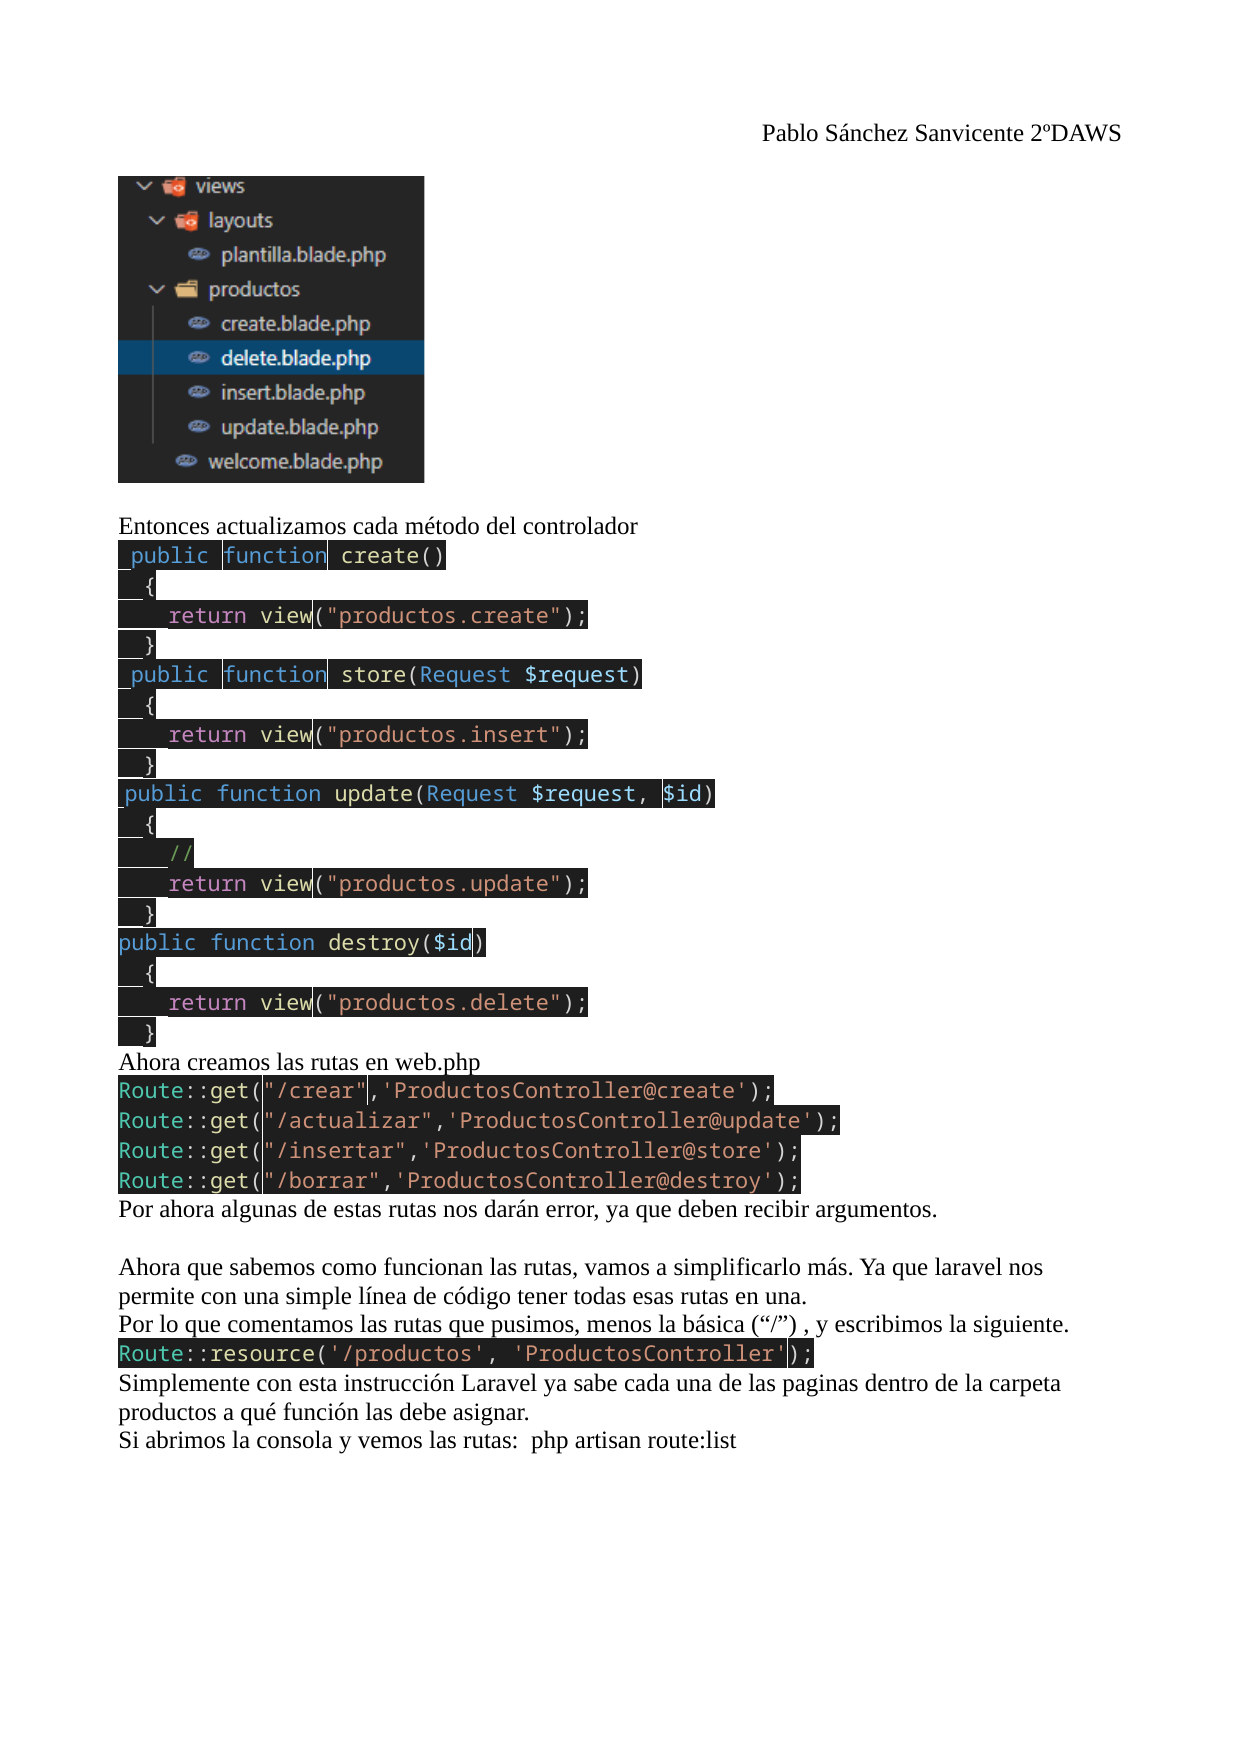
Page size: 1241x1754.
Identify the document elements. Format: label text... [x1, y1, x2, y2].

text { [118, 689, 1122, 719]
text public function create() [118, 540, 1122, 570]
text public function destroy($id) [118, 927, 1122, 957]
text Entonces actualizamos cada método del controlador [118, 511, 1122, 540]
text return view("productos.create"); [118, 600, 1122, 629]
text Route::get("/insertar",'ProductosController@store'); [118, 1135, 1122, 1165]
text Por lo que comentamos las rutas que pusimos, menos la básica (“/”) , y escribimos la siguiente. [118, 1309, 1122, 1338]
text } [118, 898, 1122, 927]
text } [118, 1017, 1122, 1047]
text return view("productos.update"); [118, 868, 1122, 898]
text Si abrimos la consola y vemos las rutas: php artisan route:list [118, 1426, 1122, 1454]
text Route::get("/borrar",'ProductosController@destroy'); [118, 1165, 1122, 1194]
text Simplemente con esta instrucción Laravel ya sabe cada una de las paginas dentro de la carpeta productos a qué función las debe asignar. [118, 1368, 1122, 1426]
text { [118, 570, 1122, 600]
text return view("productos.delete"); [118, 987, 1122, 1017]
text { [118, 808, 1122, 838]
text // [118, 838, 1122, 868]
text } [118, 749, 1122, 778]
text return view("productos.insert"); [118, 719, 1122, 749]
picture [118, 176, 425, 483]
text Route::get("/actualizar",'ProductosController@update'); [118, 1105, 1122, 1135]
text public function store(Request $request) [118, 659, 1122, 689]
text { [118, 957, 1122, 987]
text Por ahora algunas de estas rutas nos darán error, ya que deben recibir argumentos. [118, 1194, 1122, 1223]
text Route::resource('/productos', 'ProductosController'); [118, 1338, 1122, 1368]
text Ahora que sabemos como funcionan las rutas, vamos a simplificarlo más. Ya que laravel nos permite con una simple línea de código tener todas esas rutas en una. [118, 1252, 1122, 1309]
text Route::get("/crear",'ProductosController@create'); [118, 1075, 1122, 1105]
text Ahora creamos las rutas en web.php [118, 1047, 1122, 1075]
text public function update(Request $request, $id) [118, 778, 1122, 808]
text } [118, 629, 1122, 659]
